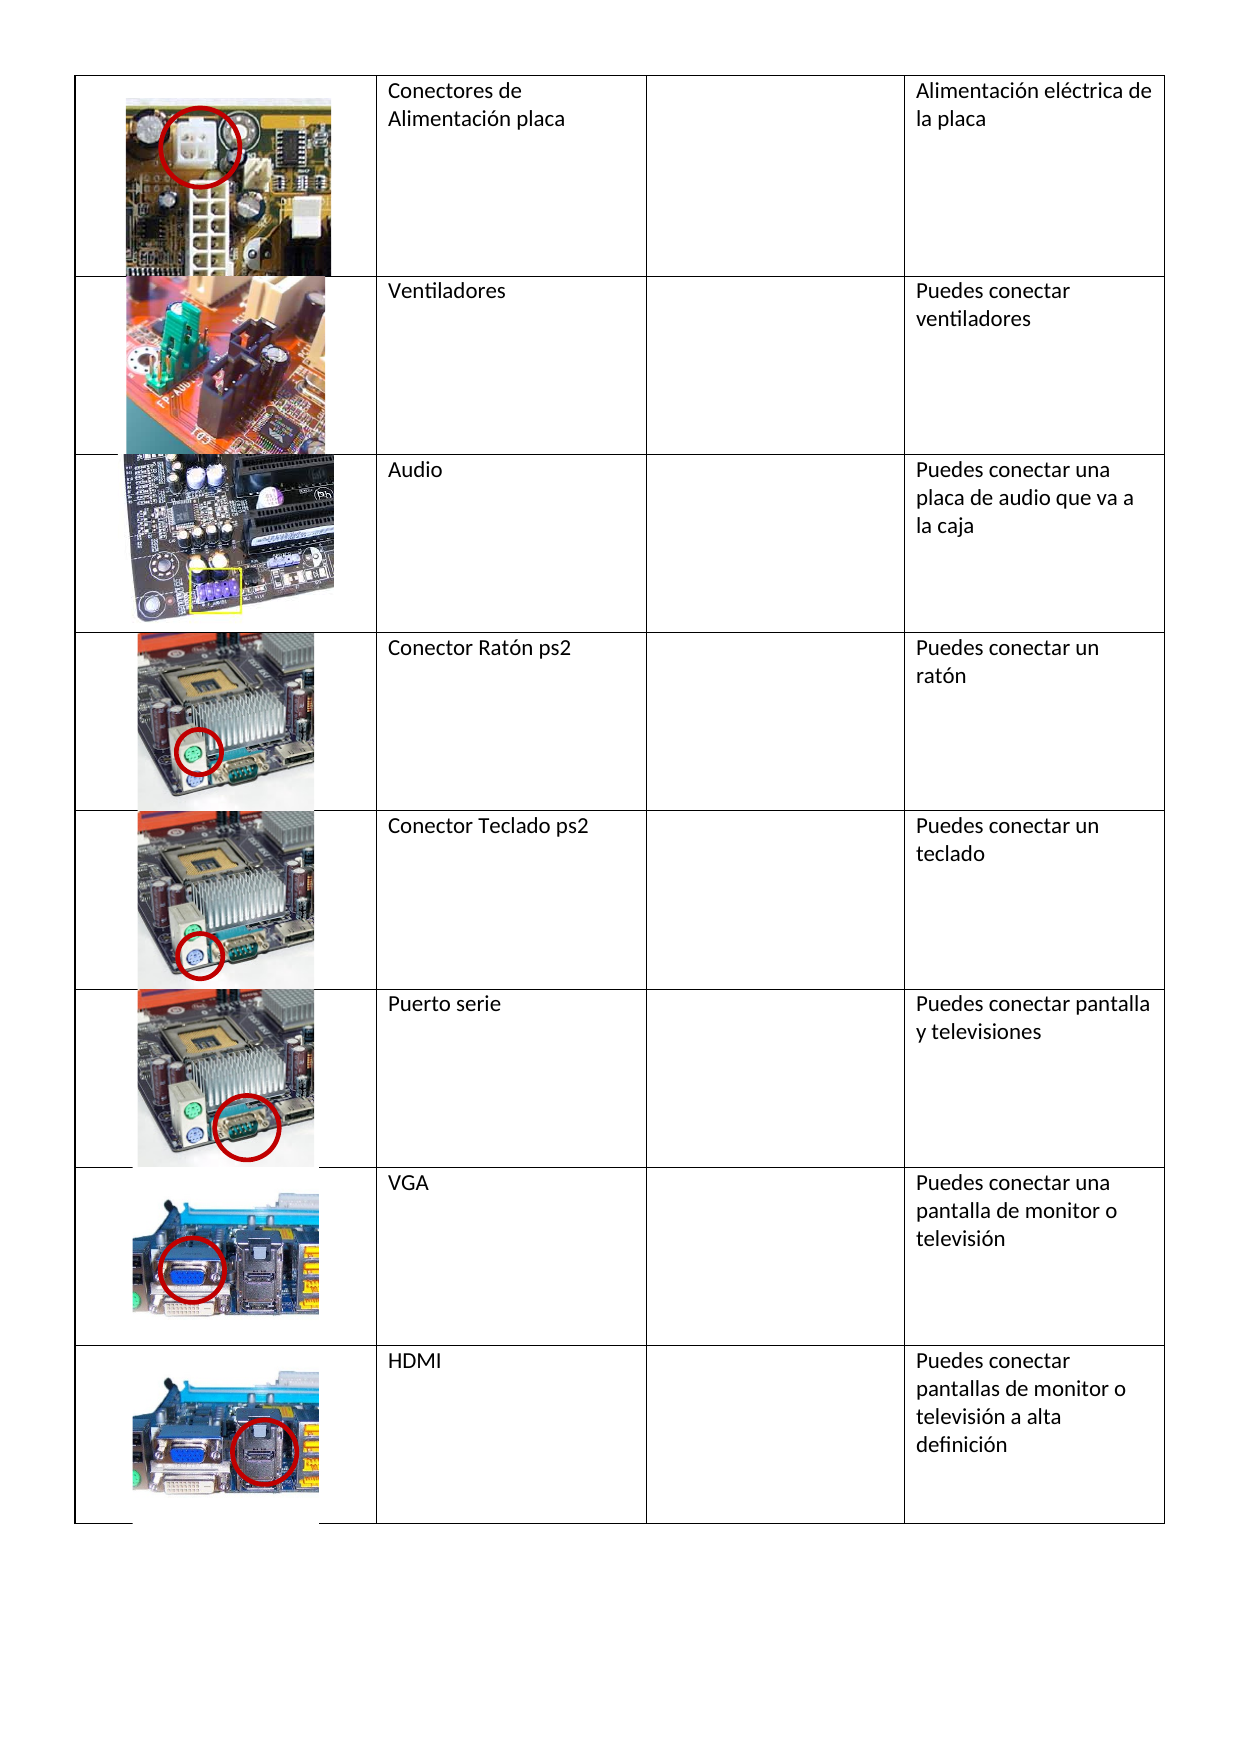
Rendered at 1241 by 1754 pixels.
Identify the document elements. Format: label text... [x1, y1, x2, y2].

table_cell [319, 1346, 376, 1523]
table_cell [76, 811, 137, 988]
table_cell Puedes conectar una pantalla de monitor o televisión [905, 1168, 1164, 1345]
table_cell [334, 455, 376, 632]
table_cell [319, 1168, 376, 1345]
table_cell [76, 633, 137, 810]
table_cell Puedes conectar ventiladores [905, 277, 1164, 454]
table_cell Conector Teclado ps2 [377, 811, 646, 988]
table_cell Conector Ratón ps2 [377, 633, 646, 810]
table_cell [76, 1168, 132, 1345]
table_cell Puerto serie [377, 990, 646, 1167]
table_cell Puedes conectar un ratón [905, 633, 1164, 810]
table_cell [647, 76, 904, 276]
table_cell VGA [377, 1168, 646, 1345]
table_cell Ventiladores [377, 277, 646, 454]
table_cell [76, 76, 376, 276]
table_cell Puedes conectar una placa de audio que va a la caja [905, 455, 1164, 632]
table_cell [76, 990, 137, 1167]
table_cell [315, 633, 376, 810]
table_cell Conectores de Alimentación placa [377, 76, 646, 276]
table_cell [647, 811, 904, 988]
table_cell [315, 990, 376, 1167]
table_cell [647, 277, 904, 454]
table_cell [326, 277, 376, 454]
table_cell Puedes conectar pantalla y televisiones [905, 990, 1164, 1167]
table_cell [315, 811, 376, 988]
table_cell [647, 990, 904, 1167]
table_cell [647, 633, 904, 810]
table_cell [76, 1346, 132, 1523]
table_cell [76, 277, 126, 454]
table_cell Alimentación eléctrica de la placa [905, 76, 1164, 276]
table_cell [76, 455, 117, 632]
table_cell Puedes conectar un teclado [905, 811, 1164, 988]
table_cell [647, 1168, 904, 1345]
table_cell Puedes conectar pantallas de monitor o televisión a alta definición [905, 1346, 1164, 1523]
table_cell [647, 455, 904, 632]
table_cell [647, 1346, 904, 1523]
table_cell Audio [377, 455, 646, 632]
picture [132, 1346, 319, 1524]
picture [117, 98, 334, 632]
table_cell HDMI [377, 1346, 646, 1523]
picture [132, 633, 319, 1345]
